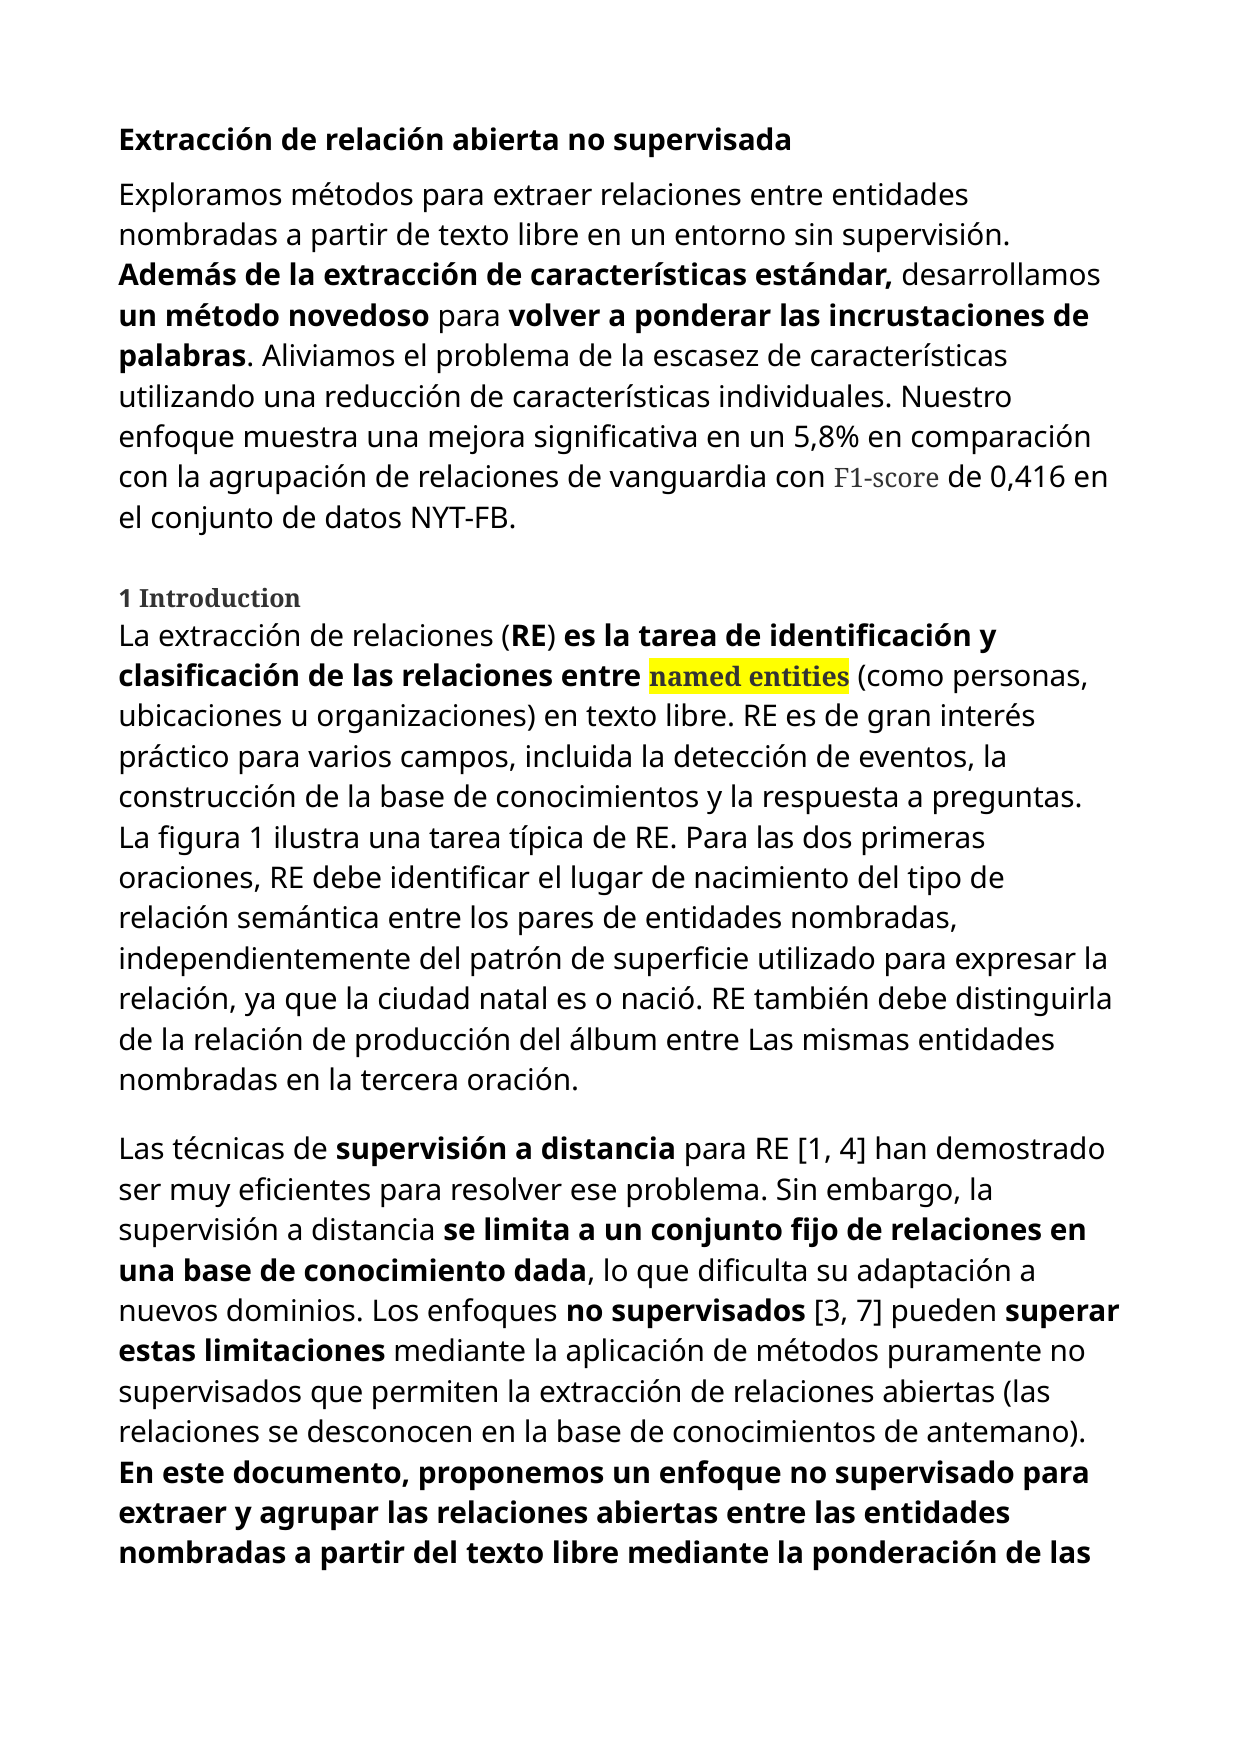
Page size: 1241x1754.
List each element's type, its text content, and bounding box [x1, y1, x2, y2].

text Exploramos métodos para extraer relaciones entre entidades nombradas a partir de texto libre en un entorno sin supervisión. Además de la extracción de características estándar, desarrollamos un método novedoso para volver a ponderar las incrustaciones de palabras. Aliviamos el problema de la escasez de características utilizando una reducción de características individuales. Nuestro enfoque muestra una mejora significativa en un 5,8% en comparación con la agrupación de relaciones de vanguardia con F1-score de 0,416 en el conjunto de datos NYT-FB. [118, 173, 1122, 537]
text Extracción de relación abierta no supervisada [118, 118, 1122, 158]
text 1 Introduction [118, 551, 1122, 614]
text La extracción de relaciones (RE) es la tarea de identificación y clasificación de las relaciones entre named entities (como personas, ubicaciones u organizaciones) en texto libre. RE es de gran interés práctico para varios campos, incluida la detección de eventos, la construcción de la base de conocimientos y la respuesta a preguntas. La figura 1 ilustra una tarea típica de RE. Para las dos primeras oraciones, RE debe identificar el lugar de nacimiento del tipo de relación semántica entre los pares de entidades nombradas, independientemente del patrón de superficie utilizado para expresar la relación, ya que la ciudad natal es o nació. RE también debe distinguirla de la relación de producción del álbum entre Las mismas entidades nombradas en la tercera oración. [118, 614, 1122, 1099]
text Las técnicas de supervisión a distancia para RE [1, 4] han demostrado ser muy eficientes para resolver ese problema. Sin embargo, la supervisión a distancia se limita a un conjunto fijo de relaciones en una base de conocimiento dada, lo que dificulta su adaptación a nuevos dominios. Los enfoques no supervisados ​​[3, 7] pueden superar estas limitaciones mediante la aplicación de métodos puramente no supervisados ​​que permiten la extracción de relaciones abiertas (las relaciones se desconocen en la base de conocimientos de antemano). En este documento, proponemos un enfoque no supervisado para extraer y agrupar las relaciones abiertas entre las entidades nombradas a partir del texto libre mediante la ponderación de las [118, 1099, 1122, 1573]
